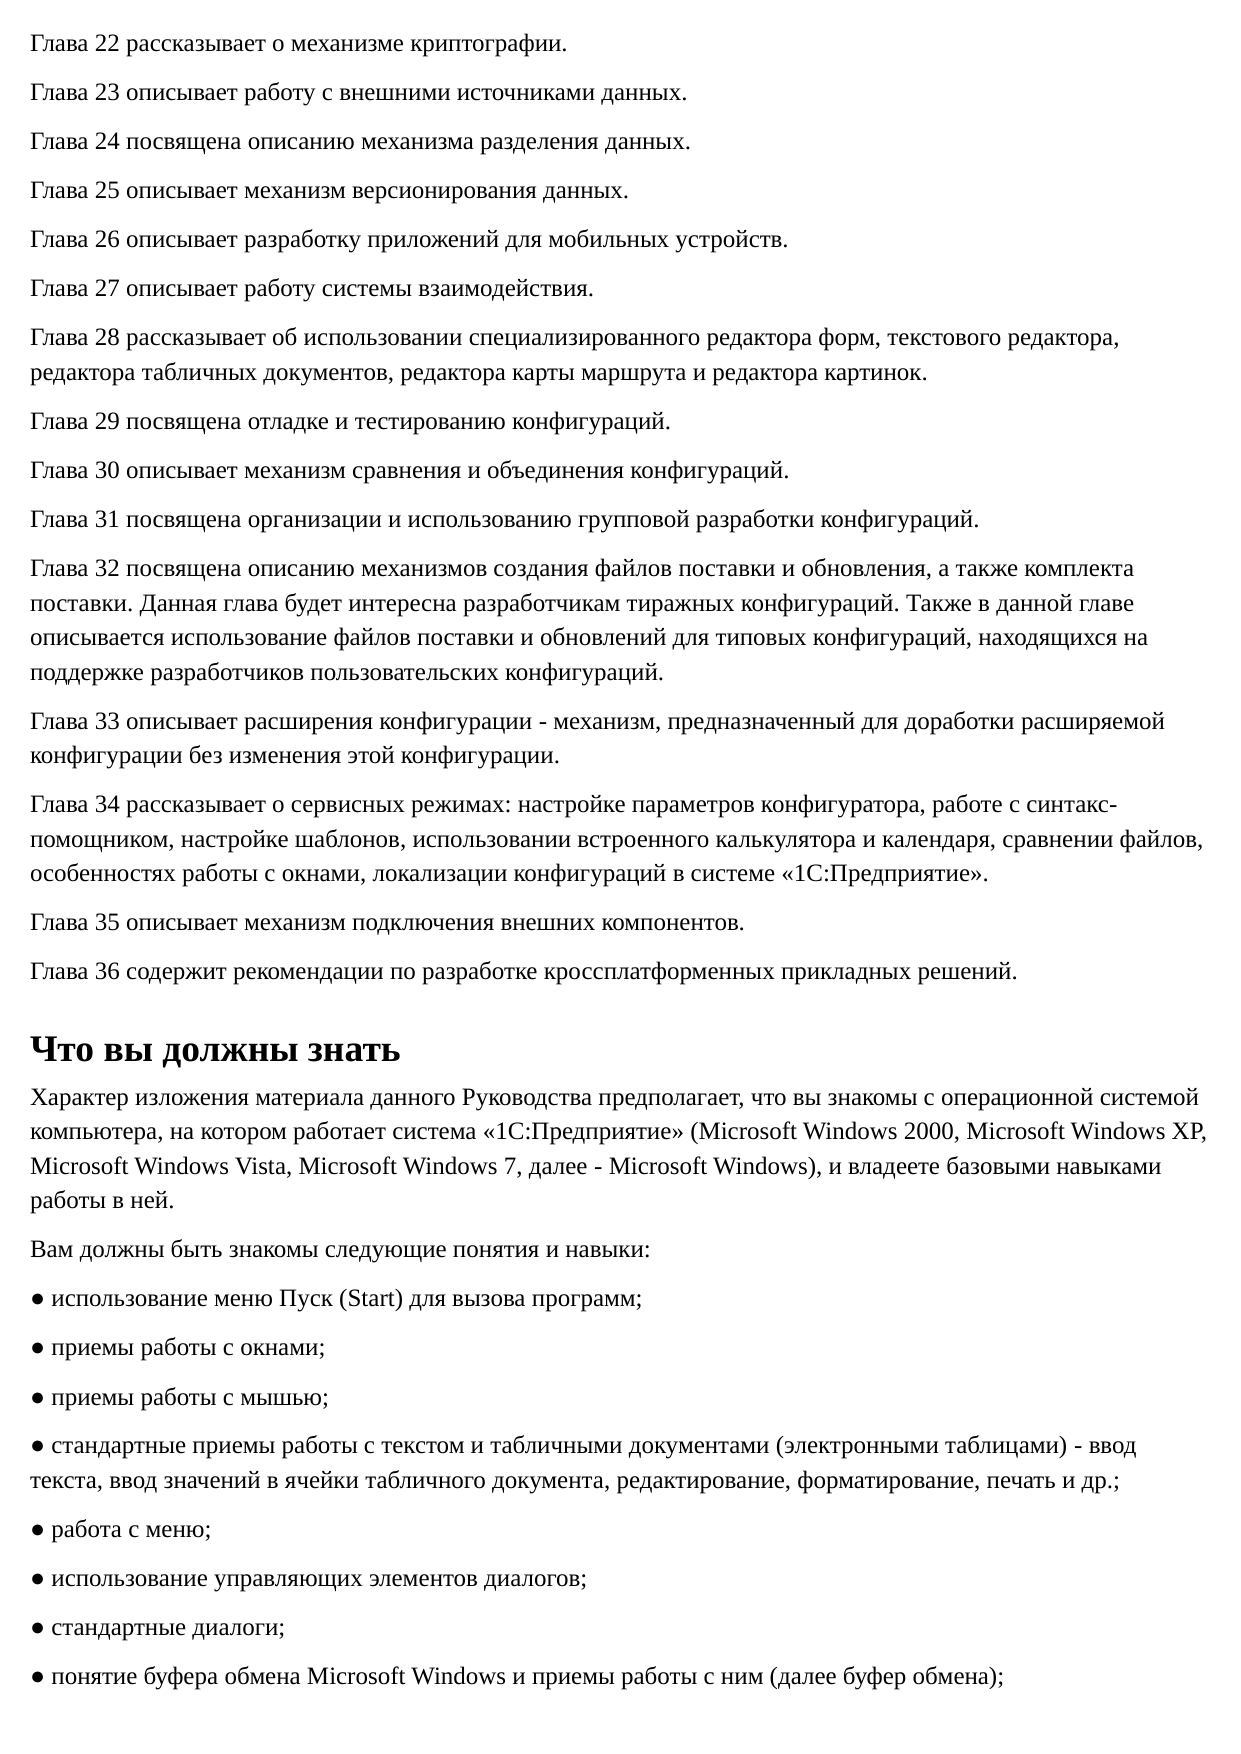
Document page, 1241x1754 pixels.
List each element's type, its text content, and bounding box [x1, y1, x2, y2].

text Глава 27 описывает работу системы взаимодействия. [30, 273, 1211, 302]
text Глава 28 рассказывает об использовании специализированного редактора форм, текстового редактора, редактора табличных документов, редактора карты маршрута и редактора картинок. [30, 322, 1211, 386]
text ● использование меню Пуск (Start) для вызова программ; [30, 1283, 1211, 1312]
text Глава 26 описывает разработку приложений для мобильных устройств. [30, 224, 1211, 253]
text Характер изложения материала данного Руководства предполагает, что вы знакомы с операционной системой компьютера, на котором работает система «1С:Предприятие» (Microsoft Windows 2000, Microsoft Windows XP, Microsoft Windows Vista, Microsoft Windows 7, далее ‑ Microsoft Windows), и владеете базовыми навыками работы в ней. [30, 1082, 1211, 1214]
text Глава 24 посвящена описанию механизма разделения данных. [30, 126, 1211, 155]
text Глава 31 посвящена организации и использованию групповой разработки конфигураций. [30, 504, 1211, 533]
text Глава 35 описывает механизм подключения внешних компонентов. [30, 907, 1211, 936]
text Вам должны быть знакомы следующие понятия и навыки: [30, 1234, 1211, 1263]
text ● приемы работы с окнами; [30, 1332, 1211, 1361]
text ● работа с меню; [30, 1514, 1211, 1543]
text ● стандартные диалоги; [30, 1612, 1211, 1641]
text Глава 33 описывает расширения конфигурации ‑ механизм, предназначенный для доработки расширяемой конфигурации без изменения этой конфигурации. [30, 706, 1211, 769]
text ● использование управляющих элементов диалогов; [30, 1563, 1211, 1592]
text Глава 36 содержит рекомендации по разработке кроссплатформенных прикладных решений. [30, 956, 1211, 985]
text Глава 34 рассказывает о сервисных режимах: настройке параметров конфигуратора, работе с синтакс-помощником, настройке шаблонов, использовании встроенного калькулятора и календаря, сравнении файлов, особенностях работы с окнами, локализации конфигураций в системе «1С:Предприятие». [30, 789, 1211, 887]
text Глава 30 описывает механизм сравнения и объединения конфигураций. [30, 455, 1211, 484]
text ● понятие буфера обмена Microsoft Windows и приемы работы с ним (далее буфер обмена); [30, 1661, 1211, 1690]
text Глава 32 посвящена описанию механизмов создания файлов поставки и обновления, а также комплекта поставки. Данная глава будет интересна разработчикам тиражных конфигураций. Также в данной главе описывается использование файлов поставки и обновлений для типовых конфигураций, находящихся на поддержке разработчиков пользовательских конфигураций. [30, 553, 1211, 685]
text Глава 29 посвящена отладке и тестированию конфигураций. [30, 406, 1211, 435]
subtitle Что вы должны знать [30, 1026, 1211, 1069]
text Глава 25 описывает механизм версионирования данных. [30, 175, 1211, 204]
text ● приемы работы с мышью; [30, 1382, 1211, 1410]
text Глава 22 рассказывает о механизме криптографии. [30, 28, 1211, 57]
text ● стандартные приемы работы с текстом и табличными документами (электронными таблицами) ‑ ввод текста, ввод значений в ячейки табличного документа, редактирование, форматирование, печать и др.; [30, 1431, 1211, 1494]
text Глава 23 описывает работу с внешними источниками данных. [30, 77, 1211, 106]
